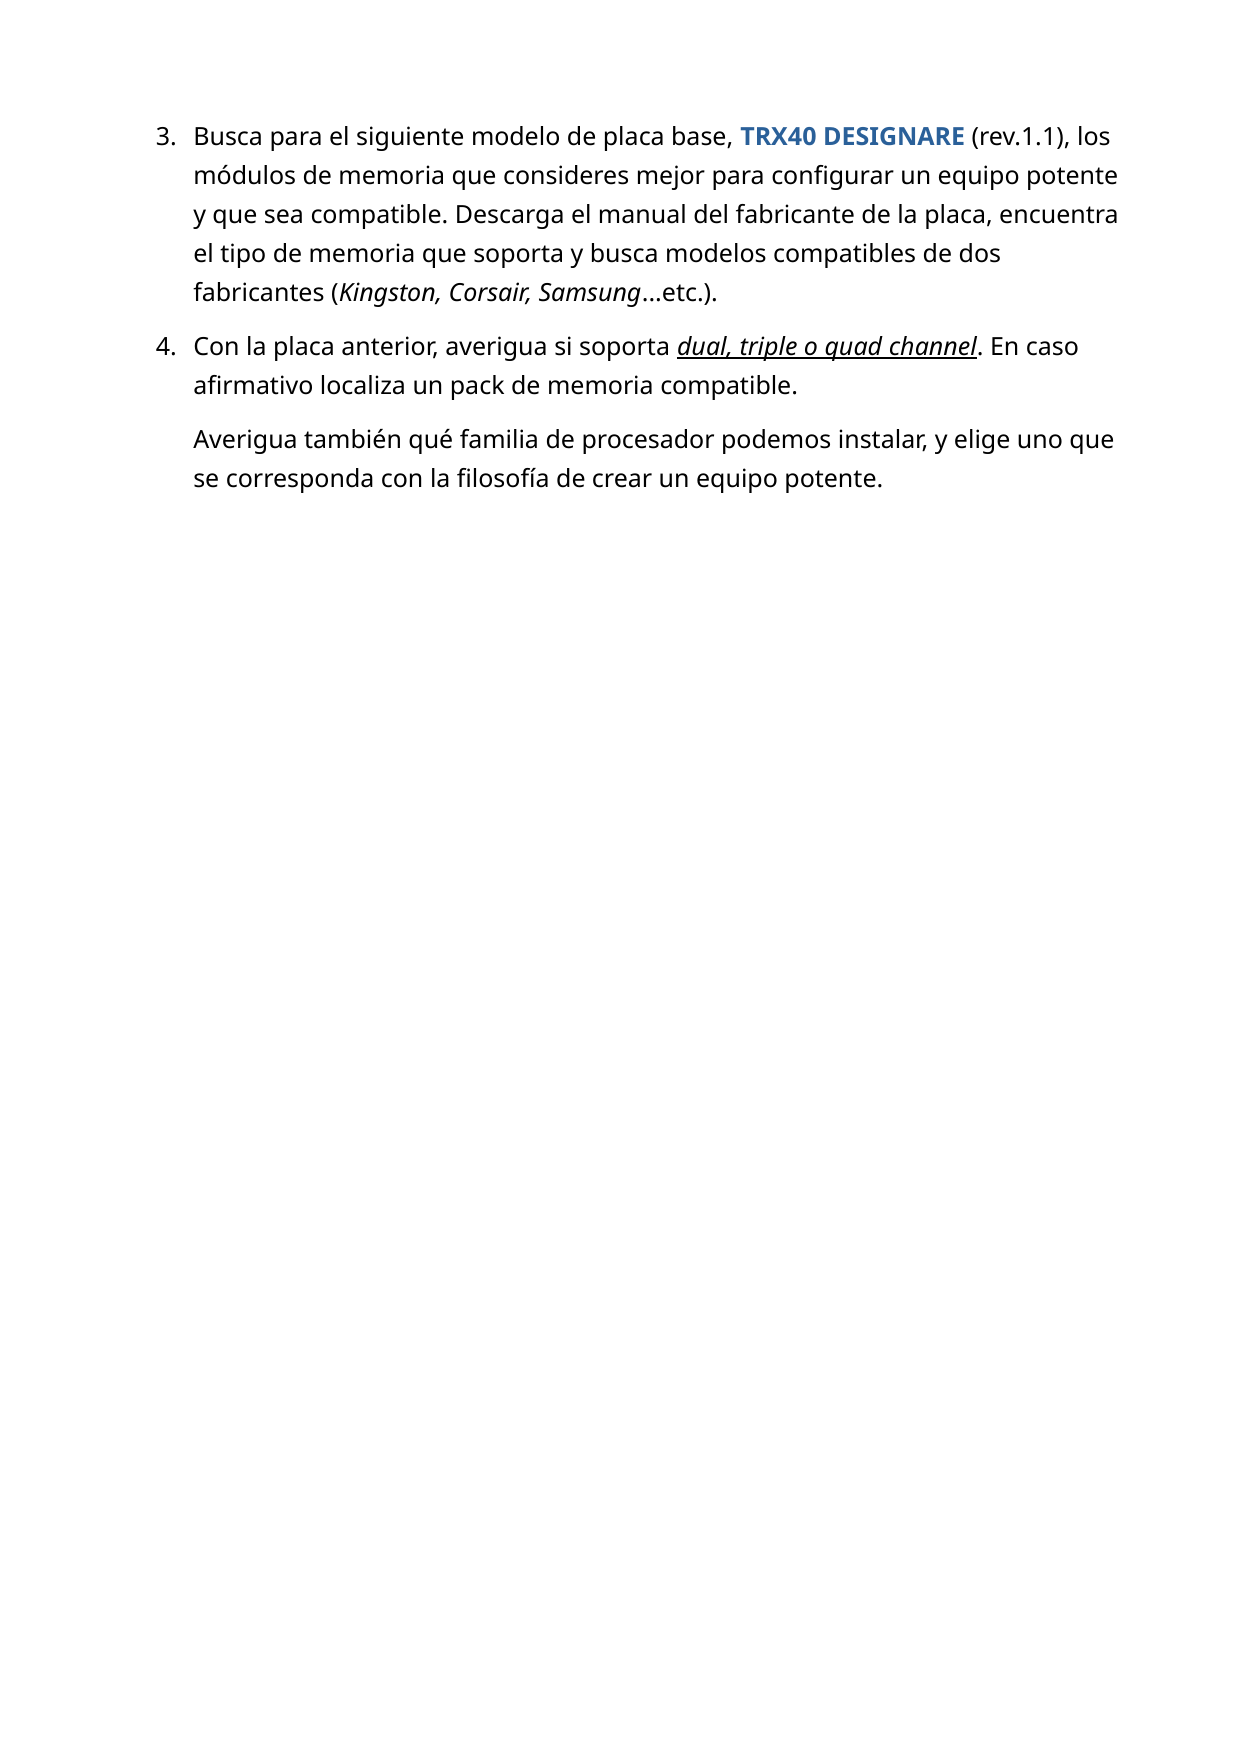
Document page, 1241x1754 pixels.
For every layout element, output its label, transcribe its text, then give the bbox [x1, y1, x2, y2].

list Averigua también qué familia de procesador podemos instalar, y elige uno que se corresponda con la filosofía de crear un equipo potente. [156, 421, 1122, 495]
list Con la placa anterior, averigua si soporta dual, triple o quad channel. En caso afirmativo localiza un pack de memoria compatible. [156, 328, 1122, 402]
list Busca para el siguiente modelo de placa base, TRX40 DESIGNARE (rev.1.1), los módulos de memoria que consideres mejor para configurar un equipo potente y que sea compatible. Descarga el manual del fabricante de la placa, encuentra el tipo de memoria que soporta y busca modelos compatibles de dos fabricantes (Kingston, Corsair, Samsung...etc.). [156, 118, 1122, 309]
